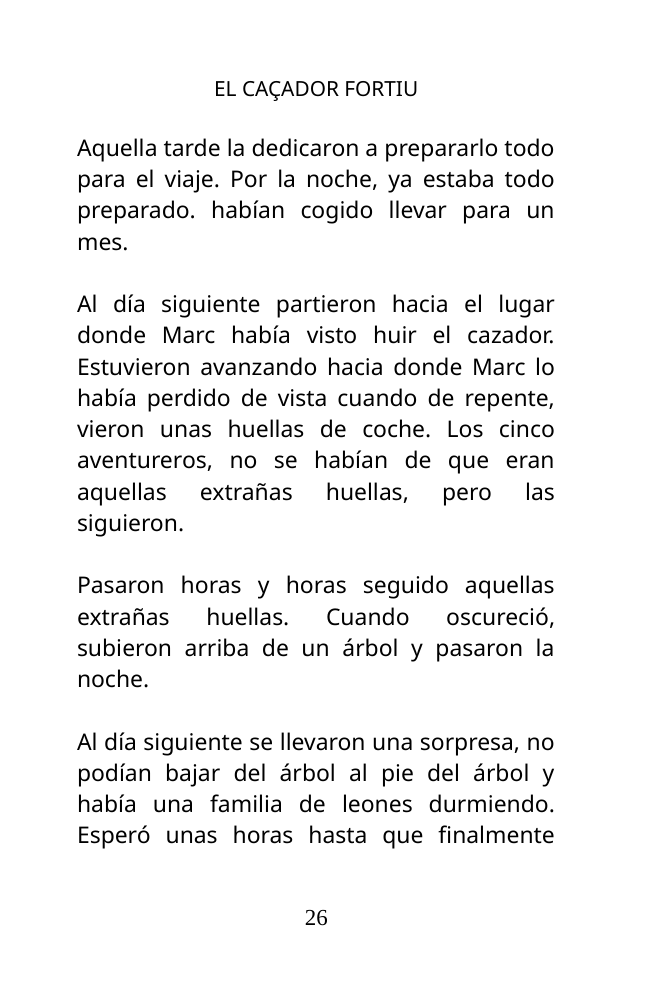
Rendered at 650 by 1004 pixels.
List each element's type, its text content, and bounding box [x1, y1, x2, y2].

text Aquella tarde la dedicaron a prepararlo todo para el viaje. Por la noche, ya estaba todo preparado. habían cogido llevar para un mes. [77, 132, 555, 257]
text Pasaron horas y horas seguido aquellas extrañas huellas. Cuando oscureció, subieron arriba de un árbol y pasaron la noche. [77, 569, 555, 694]
text Al día siguiente partieron hacia el lugar donde Marc había visto huir el cazador. Estuvieron avanzando hacia donde Marc lo había perdido de vista cuando de repente, vieron unas huellas de coche. Los cinco aventureros, no se habían de que eran aquellas extrañas huellas, pero las siguieron. [77, 288, 555, 538]
text Al día siguiente se llevaron una sorpresa, no podían bajar del árbol al pie del árbol y había una familia de leones durmiendo. Esperó unas horas hasta que finalmente [77, 726, 555, 851]
